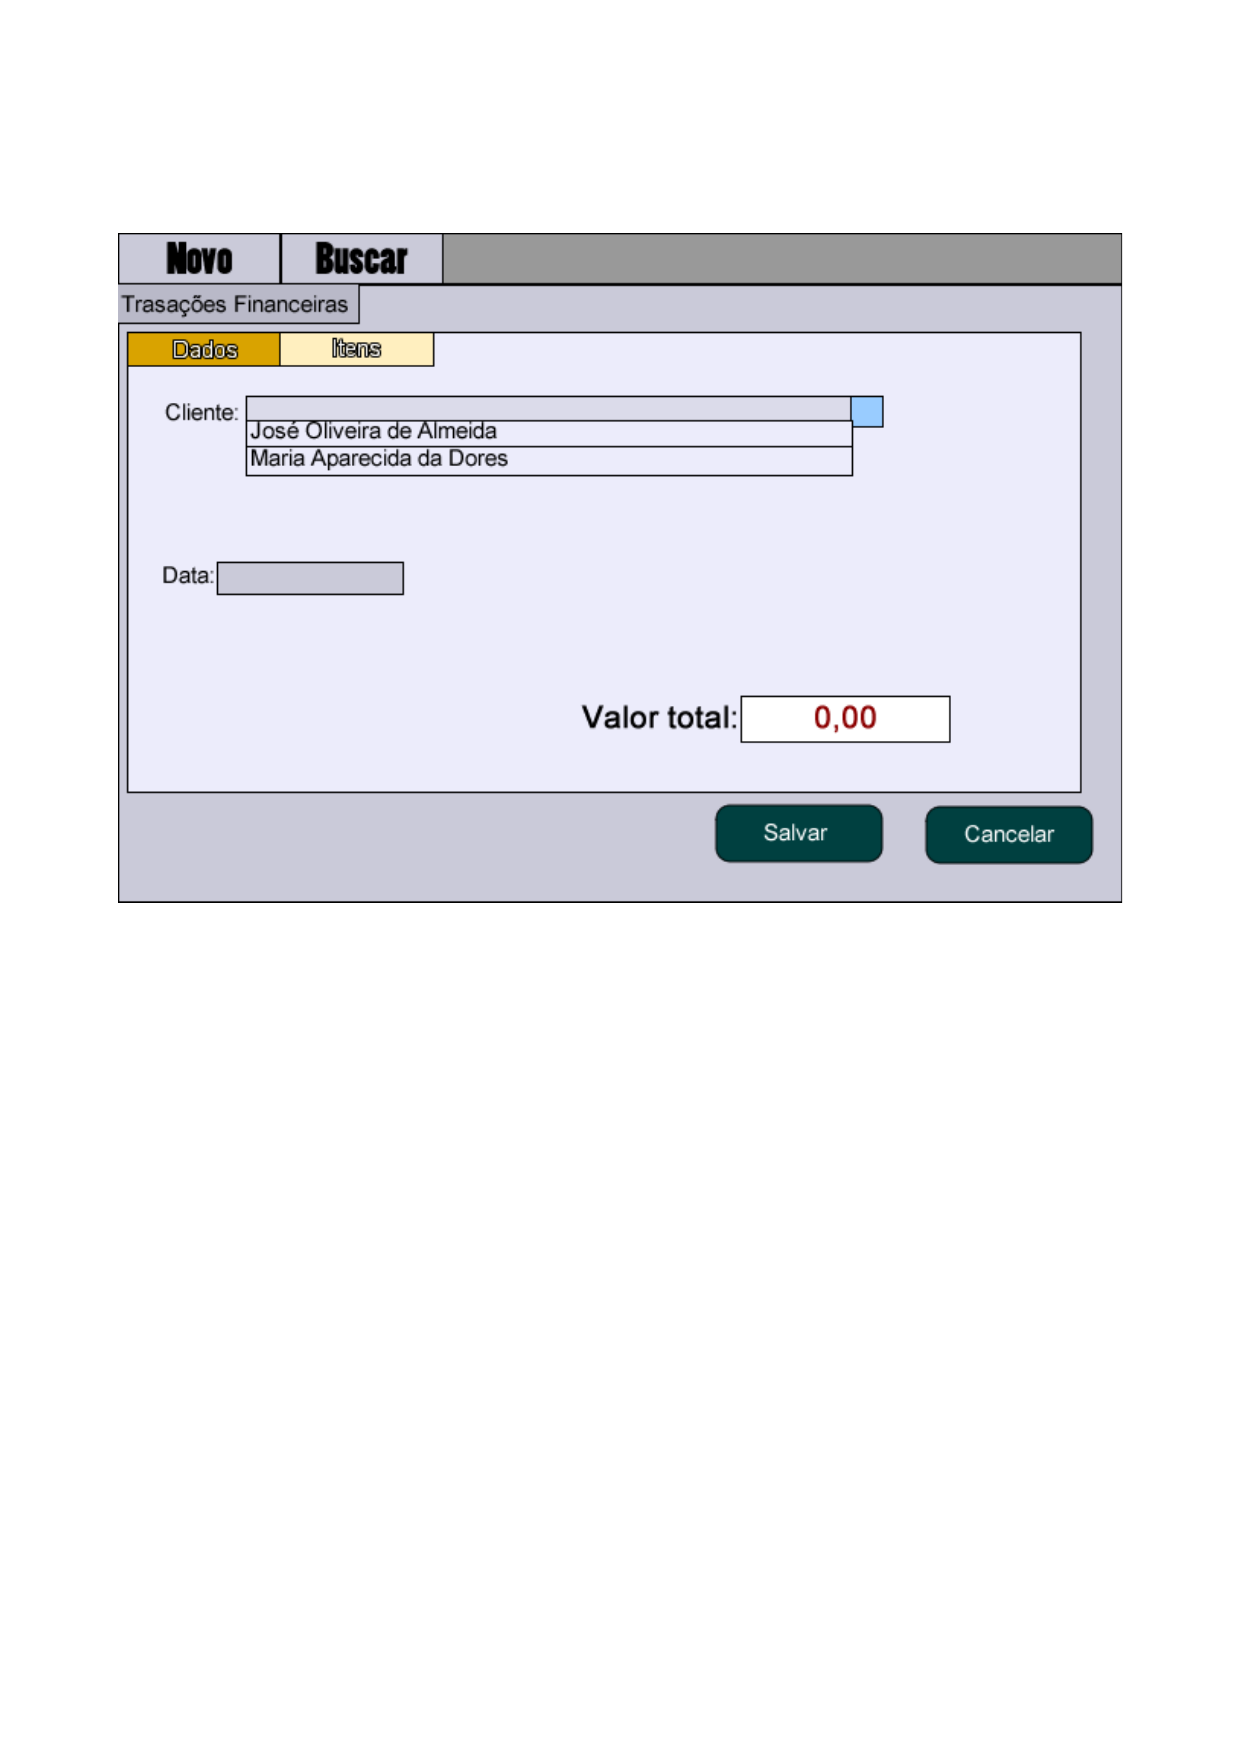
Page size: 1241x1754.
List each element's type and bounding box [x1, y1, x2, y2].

picture [118, 233, 1123, 903]
